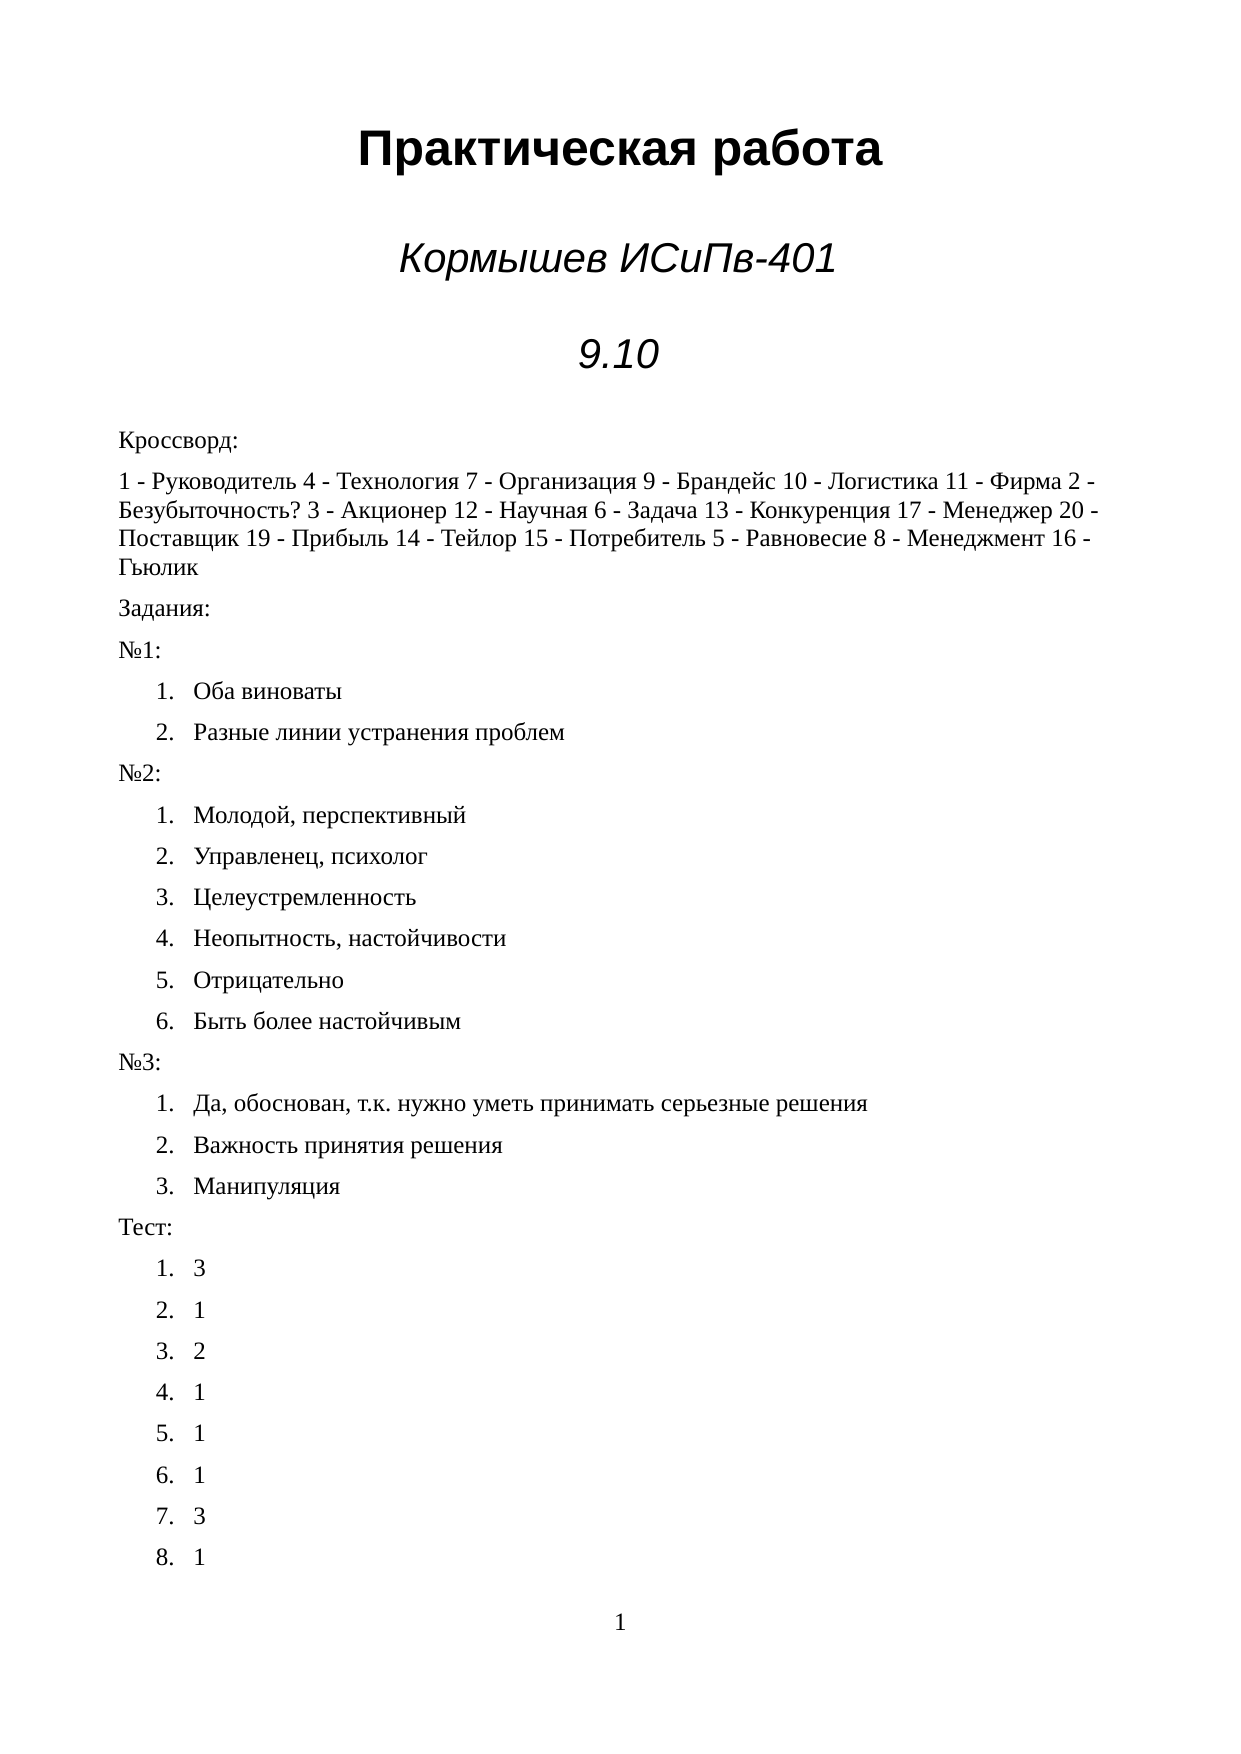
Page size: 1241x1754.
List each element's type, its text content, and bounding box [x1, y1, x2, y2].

list 1 [156, 1295, 1122, 1323]
list Оба виноваты [156, 676, 1122, 705]
subtitle Кормышев ИСиПв-401 [118, 233, 1122, 281]
list 1 [156, 1377, 1122, 1406]
subtitle 9.10 [118, 329, 1122, 377]
list 3 [156, 1253, 1122, 1282]
list Да, обоснован, т.к. нужно уметь принимать серьезные решения [156, 1088, 1122, 1117]
list Управленец, психолог [156, 841, 1122, 870]
list Молодой, перспективный [156, 800, 1122, 828]
list 1 [156, 1418, 1122, 1447]
text №1: [118, 635, 1122, 663]
text 1 - Руководитель 4 - Технология 7 - Организация 9 - Брандейс 10 - Логистика 11 - Фирма 2 - Безубыточность? 3 - Акционер 12 - Научная 6 - Задача 13 - Конкуренция 17 - Менеджер 20 - Поставщик 19 - Прибыль 14 - Тейлор 15 - Потребитель 5 - Равновесие 8 - Менеджмент 16 - Гьюлик [118, 466, 1122, 581]
text №3: [118, 1047, 1122, 1076]
list Неопытность, настойчивости [156, 923, 1122, 952]
list 1 [156, 1542, 1122, 1571]
text Тест: [118, 1212, 1122, 1241]
list Быть более настойчивым [156, 1006, 1122, 1035]
list Важность принятия решения [156, 1130, 1122, 1158]
list 1 [156, 1460, 1122, 1488]
text №2: [118, 758, 1122, 787]
list 2 [156, 1336, 1122, 1365]
list Целеустремленность [156, 882, 1122, 911]
text Задания: [118, 593, 1122, 622]
list Разные линии устранения проблем [156, 717, 1122, 746]
list 3 [156, 1501, 1122, 1530]
title Практическая работа [118, 118, 1122, 176]
list Отрицательно [156, 965, 1122, 993]
text Кроссворд: [118, 425, 1122, 453]
list Манипуляция [156, 1171, 1122, 1200]
